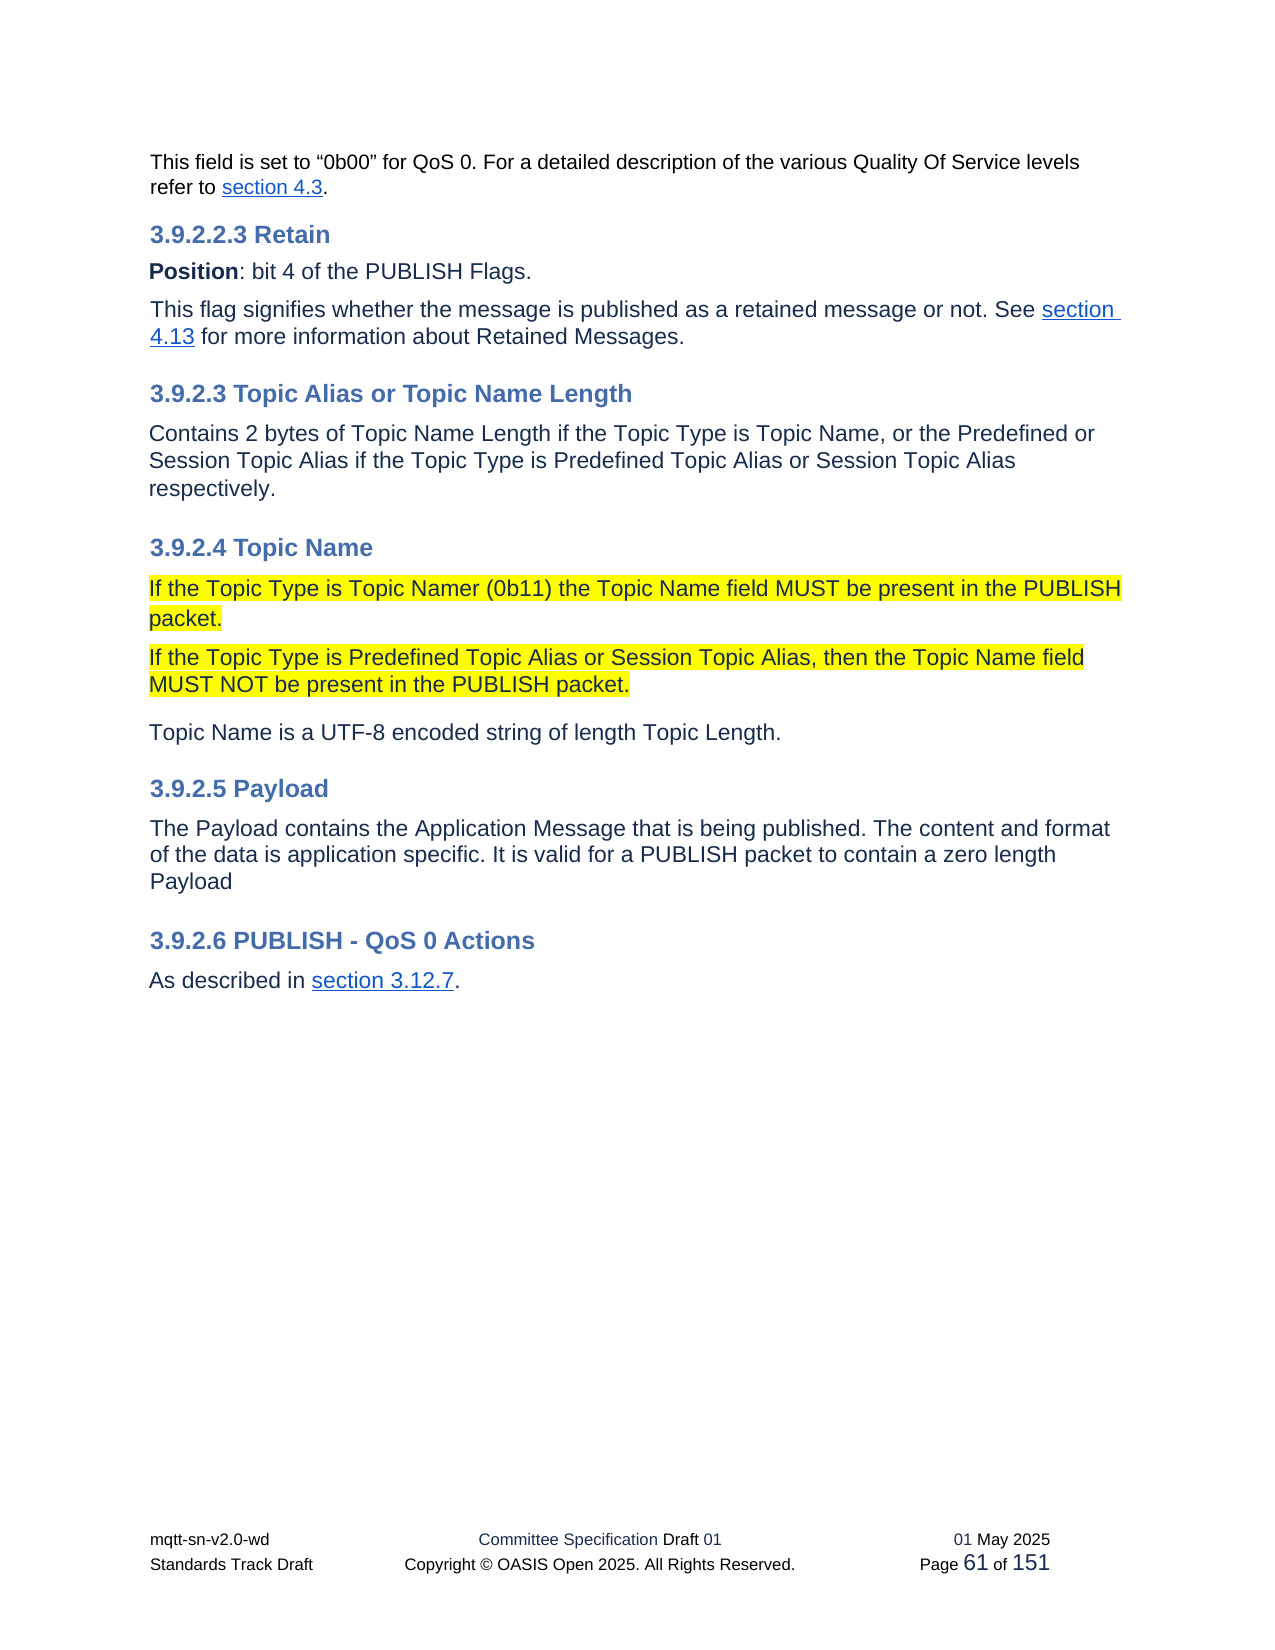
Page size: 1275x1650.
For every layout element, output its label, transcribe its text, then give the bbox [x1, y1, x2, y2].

text Topic Name is a UTF-8 encoded string of length Topic Length. [148, 718, 1124, 745]
text This field is set to “0b00” for QoS 0. For a detailed description of the various Quality Of Service levels refer to section 4.3. [150, 150, 1124, 198]
text This flag signifies whether the message is published as a retained message or not. See section 4.13 for more information about Retained Messages. [150, 296, 1124, 349]
subtitle 3.9.2.2.3 Retain [150, 220, 1124, 249]
subtitle 3.9.2.4 Topic Name [150, 533, 1124, 562]
text Position: bit 4 of the PUBLISH Flags. [148, 258, 1124, 284]
text As described in section 3.12.7. [148, 967, 1124, 993]
text Contains 2 bytes of Topic Name Length if the Topic Type is Topic Name, or the Predefined or Session Topic Alias if the Topic Type is Predefined Topic Alias or Session Topic Alias respectively. [148, 420, 1124, 501]
subtitle 3.9.2.5 Payload [150, 774, 1124, 802]
subtitle 3.9.2.6 PUBLISH - QoS 0 Actions [150, 926, 1124, 954]
text If the Topic Type is Topic Namer (0b11) the Topic Name field MUST be present in the PUBLISH packet. [148, 575, 1124, 631]
text If the Topic Type is Predefined Topic Alias or Session Topic Alias, then the Topic Name field MUST NOT be present in the PUBLISH packet. [148, 643, 1124, 697]
subtitle 3.9.2.3 Topic Alias or Topic Name Length [150, 379, 1124, 408]
text The Payload contains the Application Message that is being published. The content and format of the data is application specific. It is valid for a PUBLISH packet to contain a zero length Payload [149, 815, 1124, 894]
